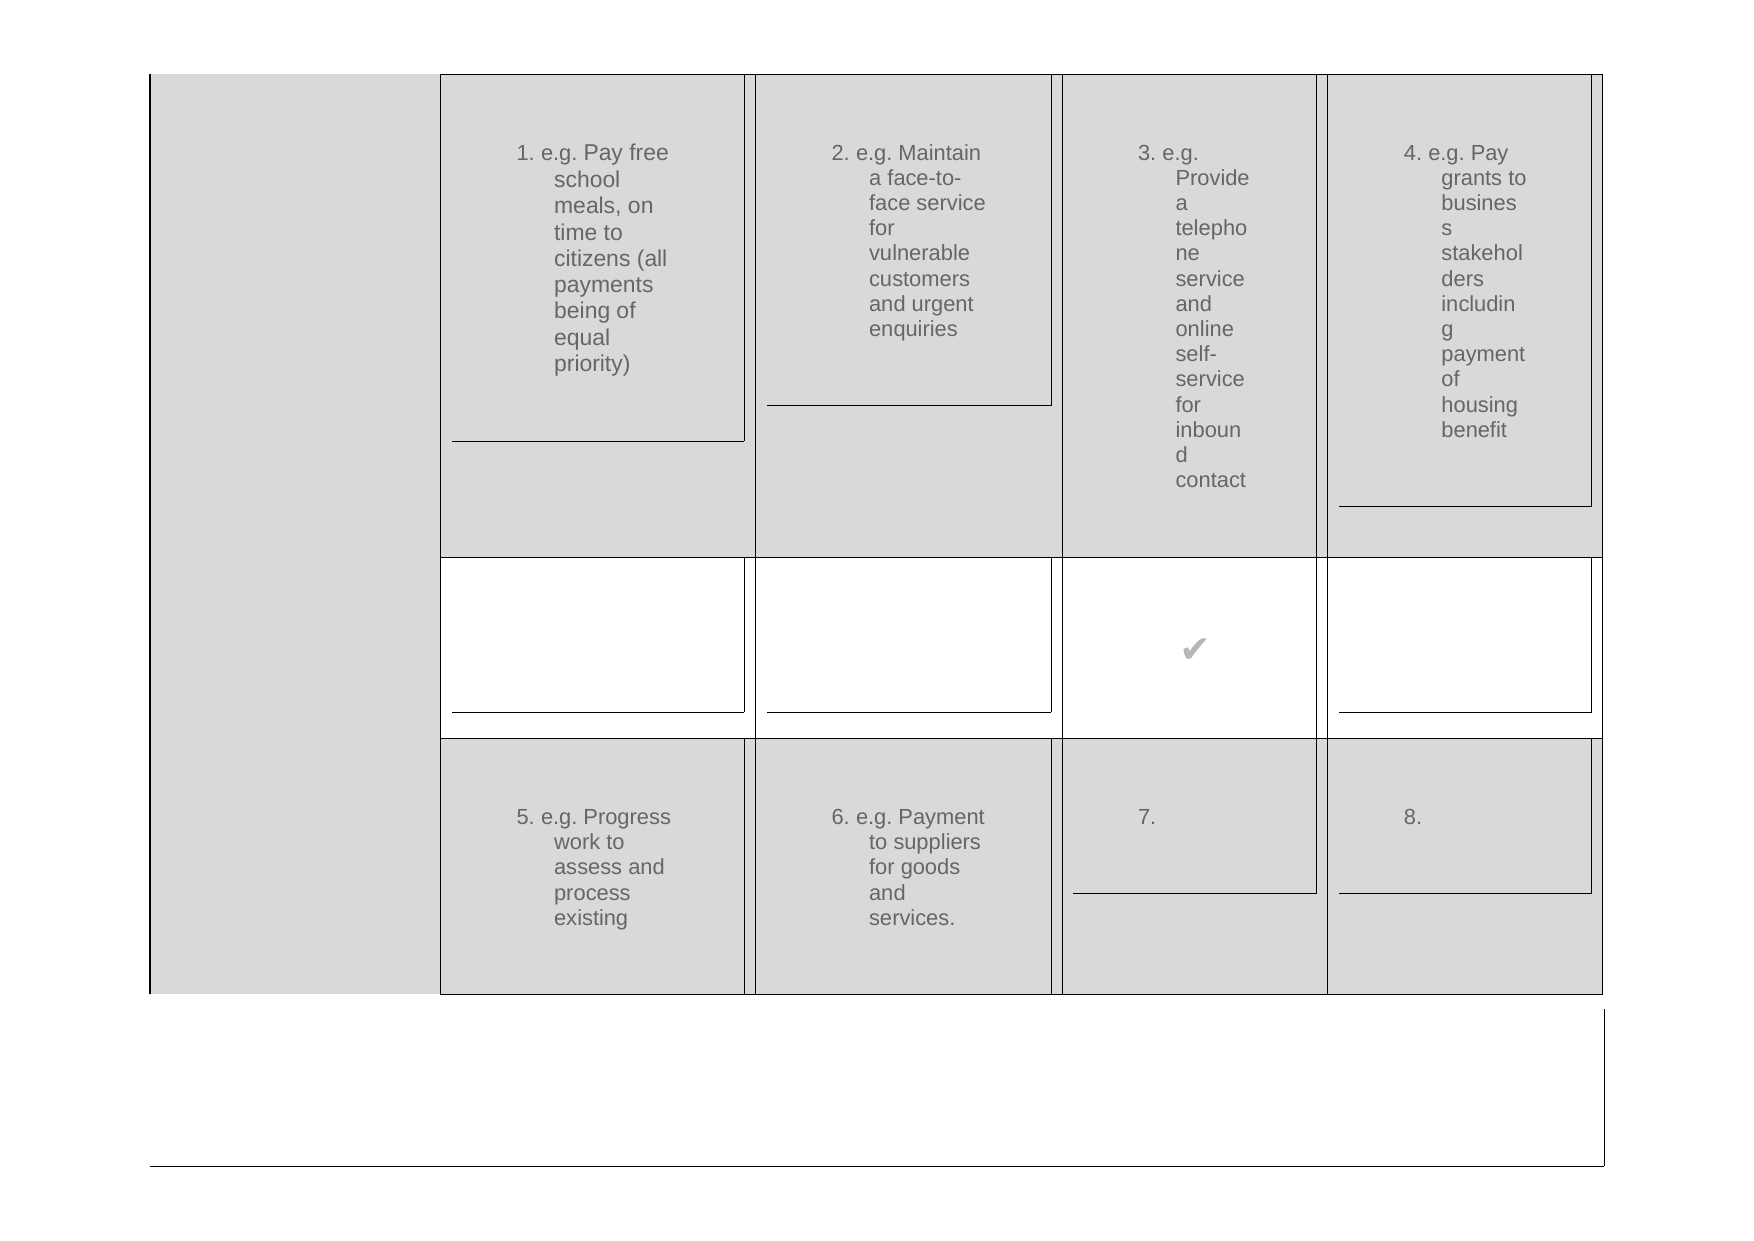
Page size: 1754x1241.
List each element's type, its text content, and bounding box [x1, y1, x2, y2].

table_cell 8. [1328, 739, 1602, 994]
table_cell [151, 557, 440, 738]
table_cell [1052, 739, 1062, 994]
table_cell 6. e.g. Payment to suppliers for goods and services. [756, 739, 1051, 994]
table_cell [151, 738, 440, 994]
table_cell [441, 558, 755, 738]
table_cell [756, 558, 1062, 738]
table_cell [1317, 75, 1327, 557]
table_cell [151, 74, 440, 557]
table_cell 3. e.g. Provide a telephone service and online self-service for inbound contact [1063, 75, 1316, 557]
table_cell [1328, 558, 1602, 738]
table_cell ✔ [1063, 558, 1316, 738]
table_cell 1. e.g. Pay free school meals, on time to citizens (all payments being of equal priority) [441, 75, 755, 557]
table_cell 2. e.g. Maintain a face-to-face service for vulnerable customers and urgent enquiries [756, 75, 1062, 557]
table_cell [1317, 558, 1327, 738]
table_cell 5. e.g. Progress work to assess and process existing [441, 739, 744, 994]
table_cell 7. [1063, 739, 1327, 994]
table_cell 4. e.g. Pay grants to business stakeholders including payment of housing benefit [1328, 75, 1602, 557]
